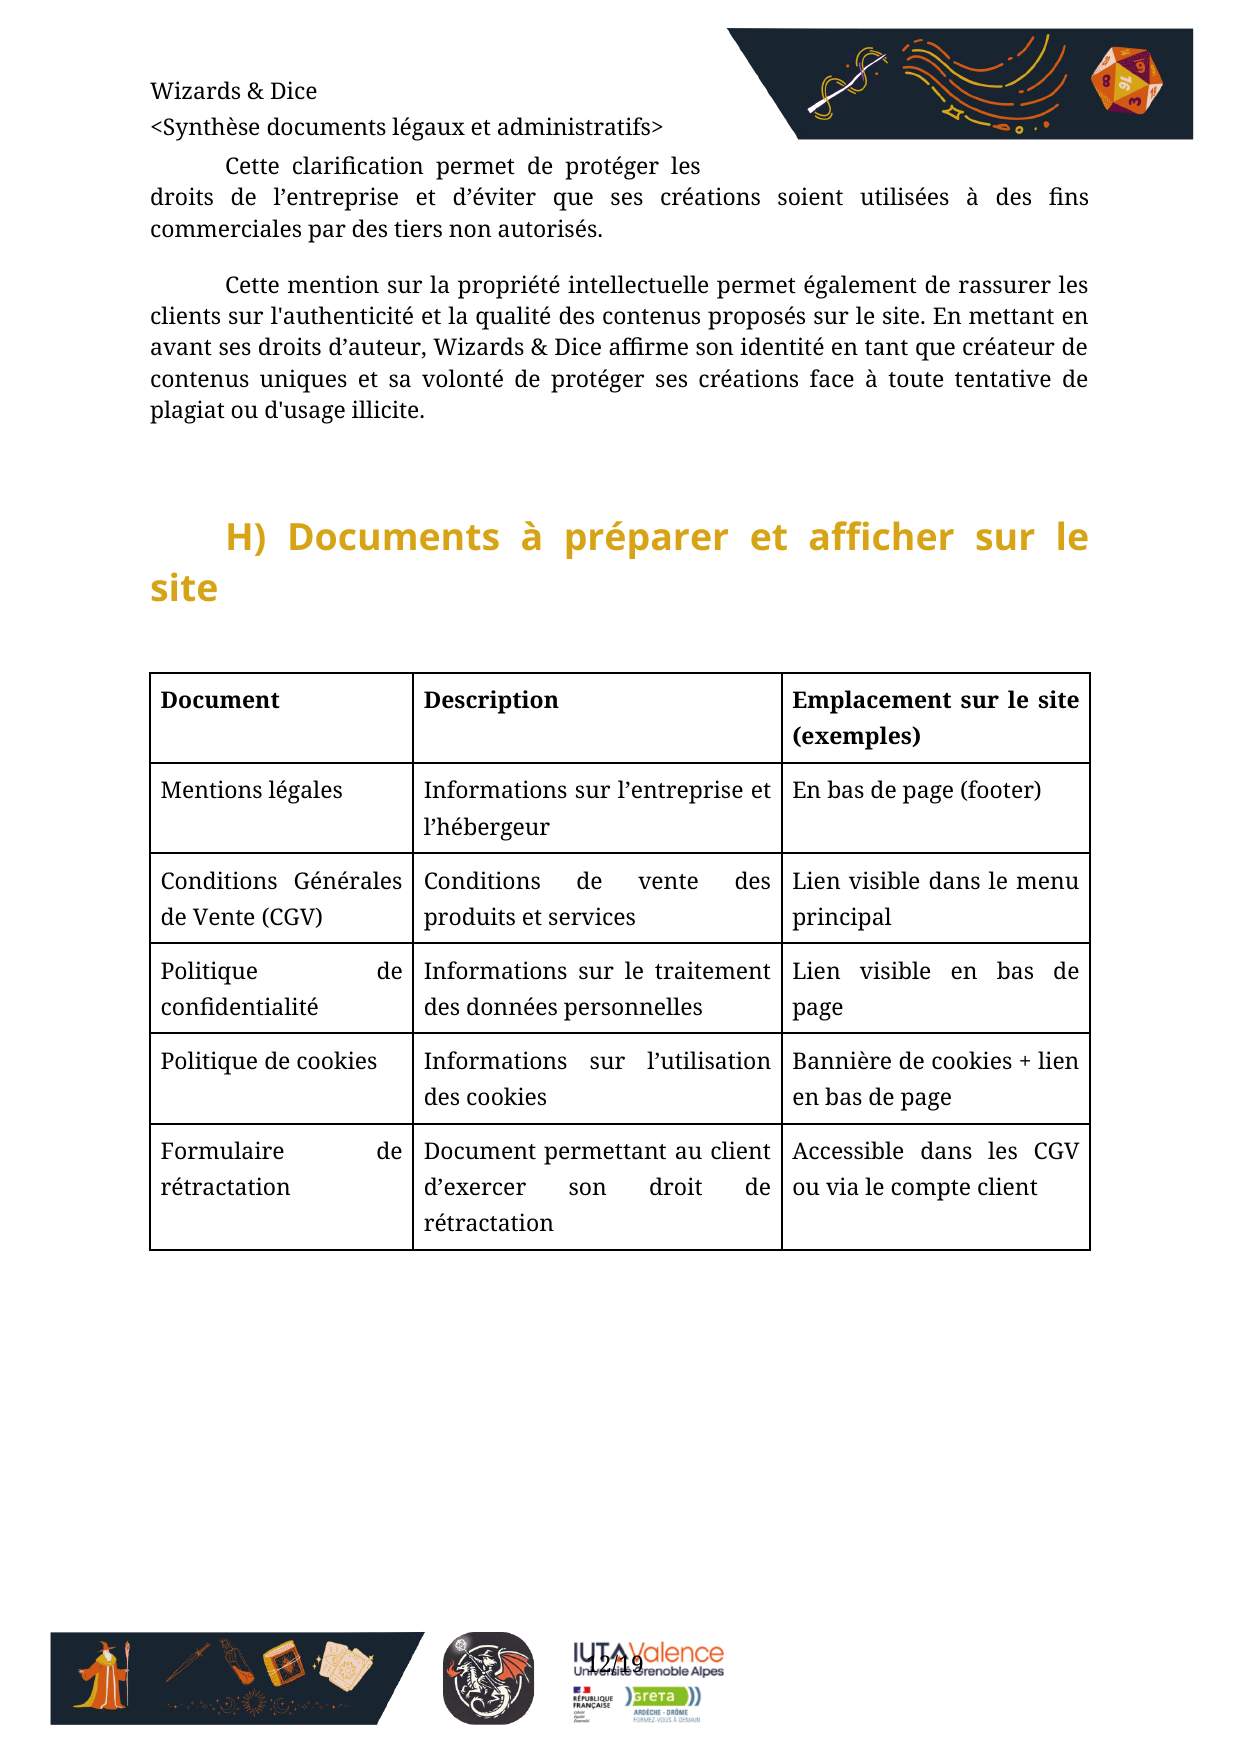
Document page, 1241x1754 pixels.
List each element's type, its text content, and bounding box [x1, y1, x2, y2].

table_cell Lien visible dans le menu principal [783, 854, 1089, 942]
text Cette mention sur la propriété intellectuelle permet également de rassurer les clients sur l'authenticité et la qualité des contenus proposés sur le site. En mettant en avant ses droits d’auteur, Wizards & Dice affirme son identité en tant que créateur de contenus uniques et sa volonté de protéger ses créations face à toute tentative de plagiat ou d'usage illicite. [150, 269, 1090, 425]
table_header Document [151, 674, 412, 762]
picture [42, 1621, 748, 1734]
table_cell Politique de confidentialité [151, 944, 412, 1032]
table_cell Mentions légales [151, 764, 412, 852]
table_cell Document permettant au client d’exercer son droit de rétractation [414, 1125, 781, 1248]
table_cell Conditions Générales de Vente (CGV) [151, 854, 412, 942]
table_cell Conditions de vente des produits et services [414, 854, 781, 942]
table_cell Formulaire de rétractation [151, 1125, 412, 1248]
table_cell Informations sur l’utilisation des cookies [414, 1034, 781, 1122]
table_cell En bas de page (footer) [783, 764, 1089, 852]
table_cell Informations sur le traitement des données personnelles [414, 944, 781, 1032]
picture [720, 18, 1208, 153]
subtitle H) Documents à préparer et afficher sur le site [150, 510, 1090, 663]
table_header Description [414, 674, 781, 762]
table_cell Politique de cookies [151, 1034, 412, 1122]
table_header Emplacement sur le site (exemples) [783, 674, 1089, 762]
table_cell Informations sur l’entreprise et l’hébergeur [414, 764, 781, 852]
table_cell Bannière de cookies + lien en bas de page [783, 1034, 1089, 1122]
text Cette clarification permet de protéger les droits de l’entreprise et d’éviter que ses créations soient utilisées à des fins commerciales par des tiers non autorisés. [150, 150, 1090, 244]
table_cell Accessible dans les CGV ou via le compte client [783, 1125, 1089, 1248]
table_cell Lien visible en bas de page [783, 944, 1089, 1032]
